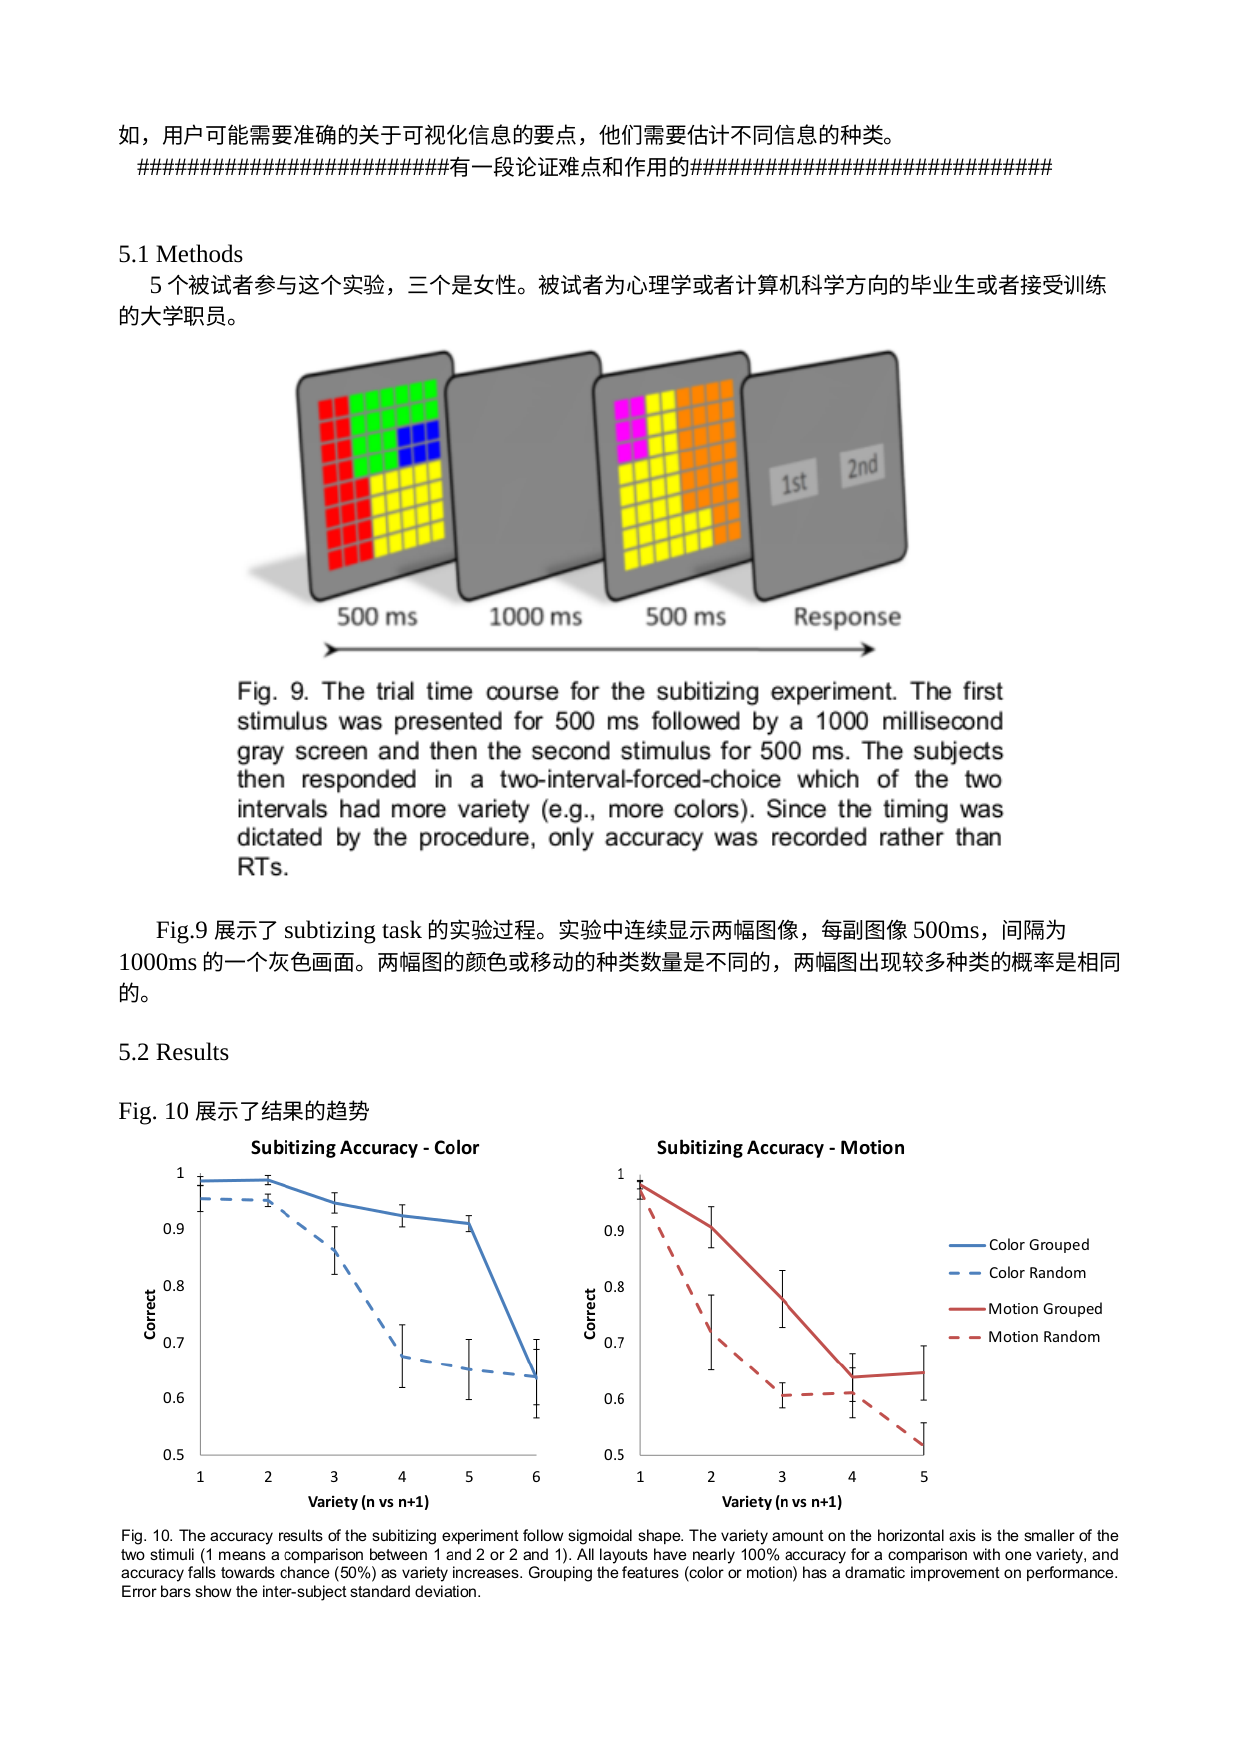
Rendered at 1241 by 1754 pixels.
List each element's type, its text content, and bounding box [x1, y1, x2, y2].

picture [228, 331, 1012, 885]
text Fig.9 展示了subtizing task的实验过程。实验中连续显示两幅图像，每副图像500ms，间隔为1000ms的一个灰色画面。两幅图的颜色或移动的种类数量是不同的，两幅图出现较多种类的概率是相同的。 [118, 913, 1122, 1008]
text 如，用户可能需要准确的关于可视化信息的要点，他们需要估计不同信息的种类。 [118, 118, 1122, 150]
text Fig. 10 展示了结果的趋势 [118, 1094, 1122, 1125]
text 5个被试者参与这个实验，三个是女性。被试者为心理学或者计算机科学方向的毕业生或者接受训练的大学职员。 [118, 268, 1122, 331]
text 5.2 Results [118, 1037, 1122, 1065]
text 5.1 Methods [118, 239, 1122, 268]
text #########################有一段论证难点和作用的############################# [118, 150, 1122, 181]
picture [118, 1125, 1123, 1602]
